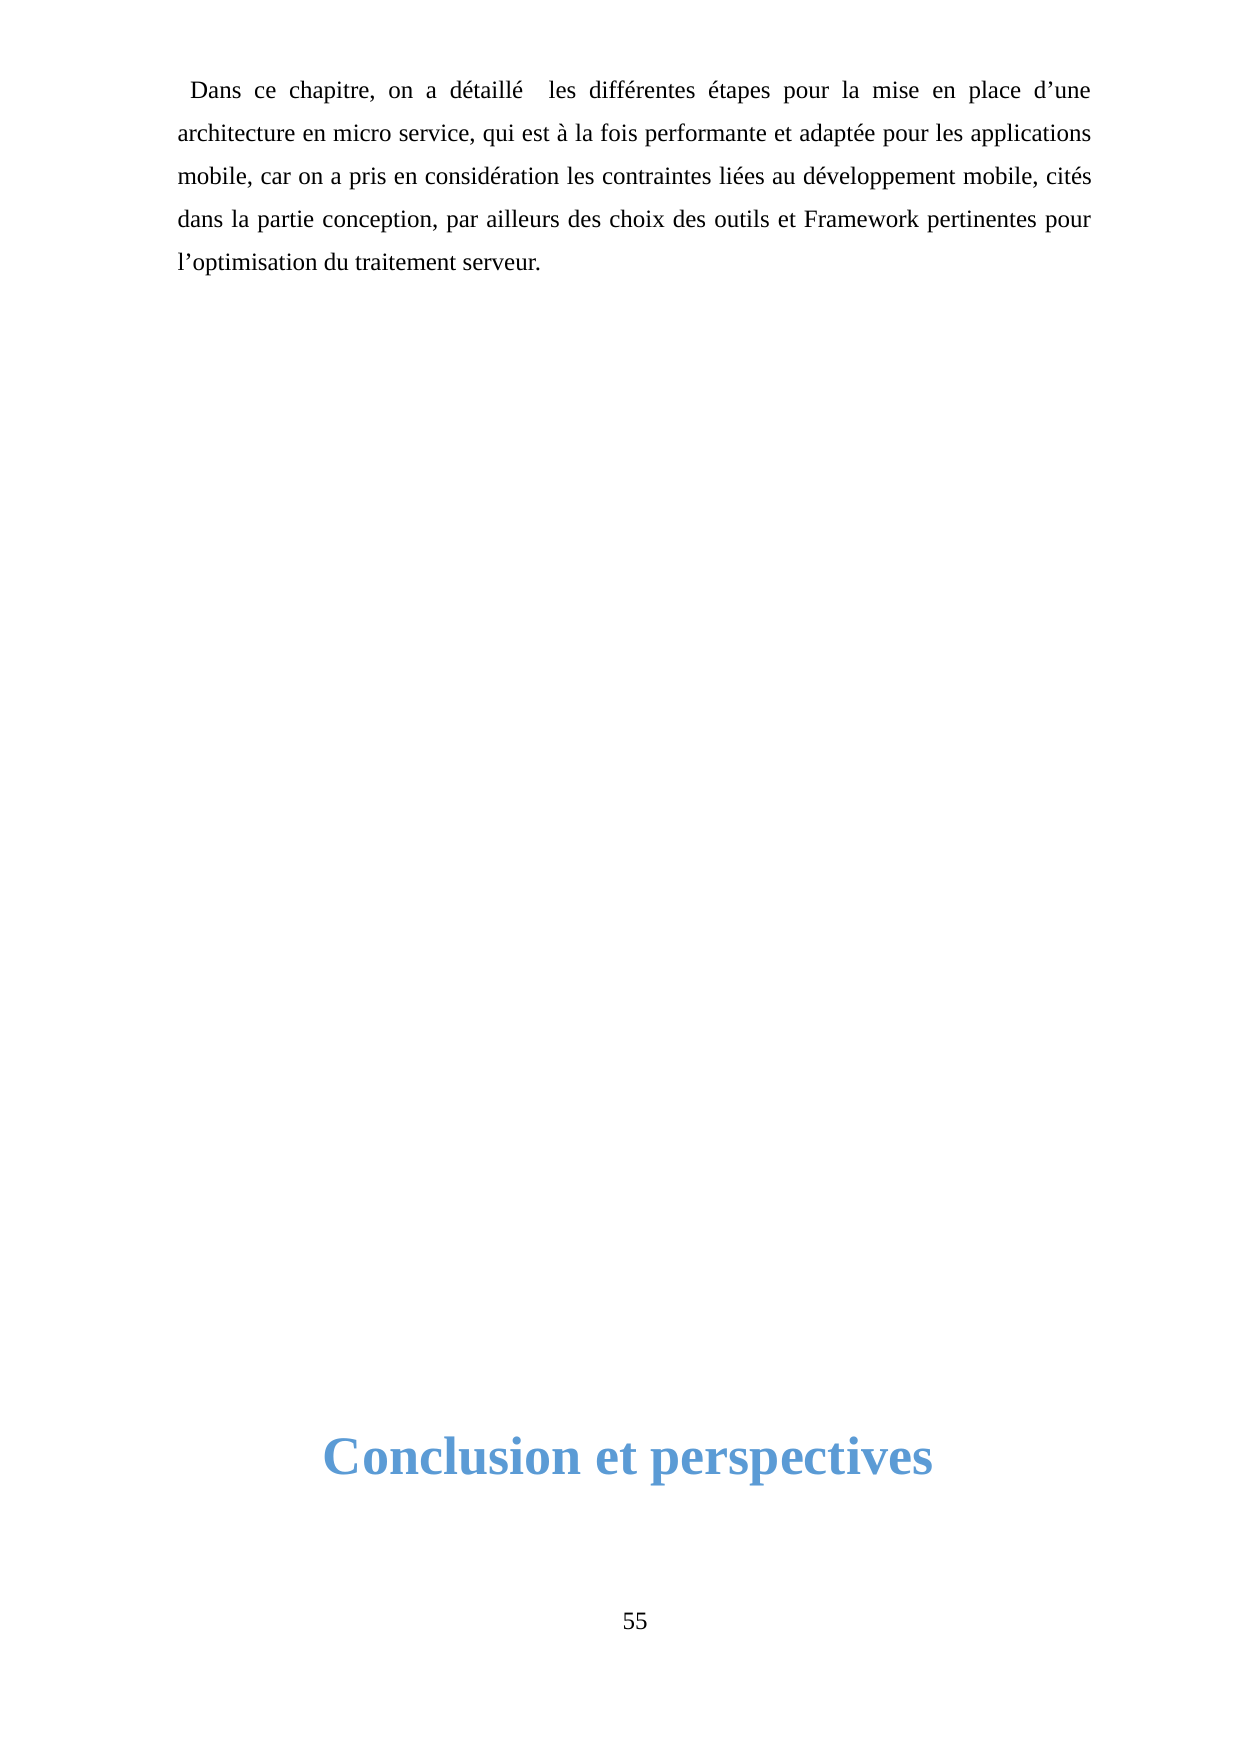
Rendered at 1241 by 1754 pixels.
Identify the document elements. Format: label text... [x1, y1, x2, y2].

text Dans ce chapitre, on a détaillé les différentes étapes pour la mise en place d’une architecture en micro service, qui est à la fois performante et adaptée pour les applications mobile, car on a pris en considération les contraintes liées au développement mobile, cités dans la partie conception, par ailleurs des choix des outils et Framework pertinentes pour l’optimisation du traitement serveur. [177, 75, 1092, 276]
text Conclusion et perspectives [177, 1424, 1092, 1486]
